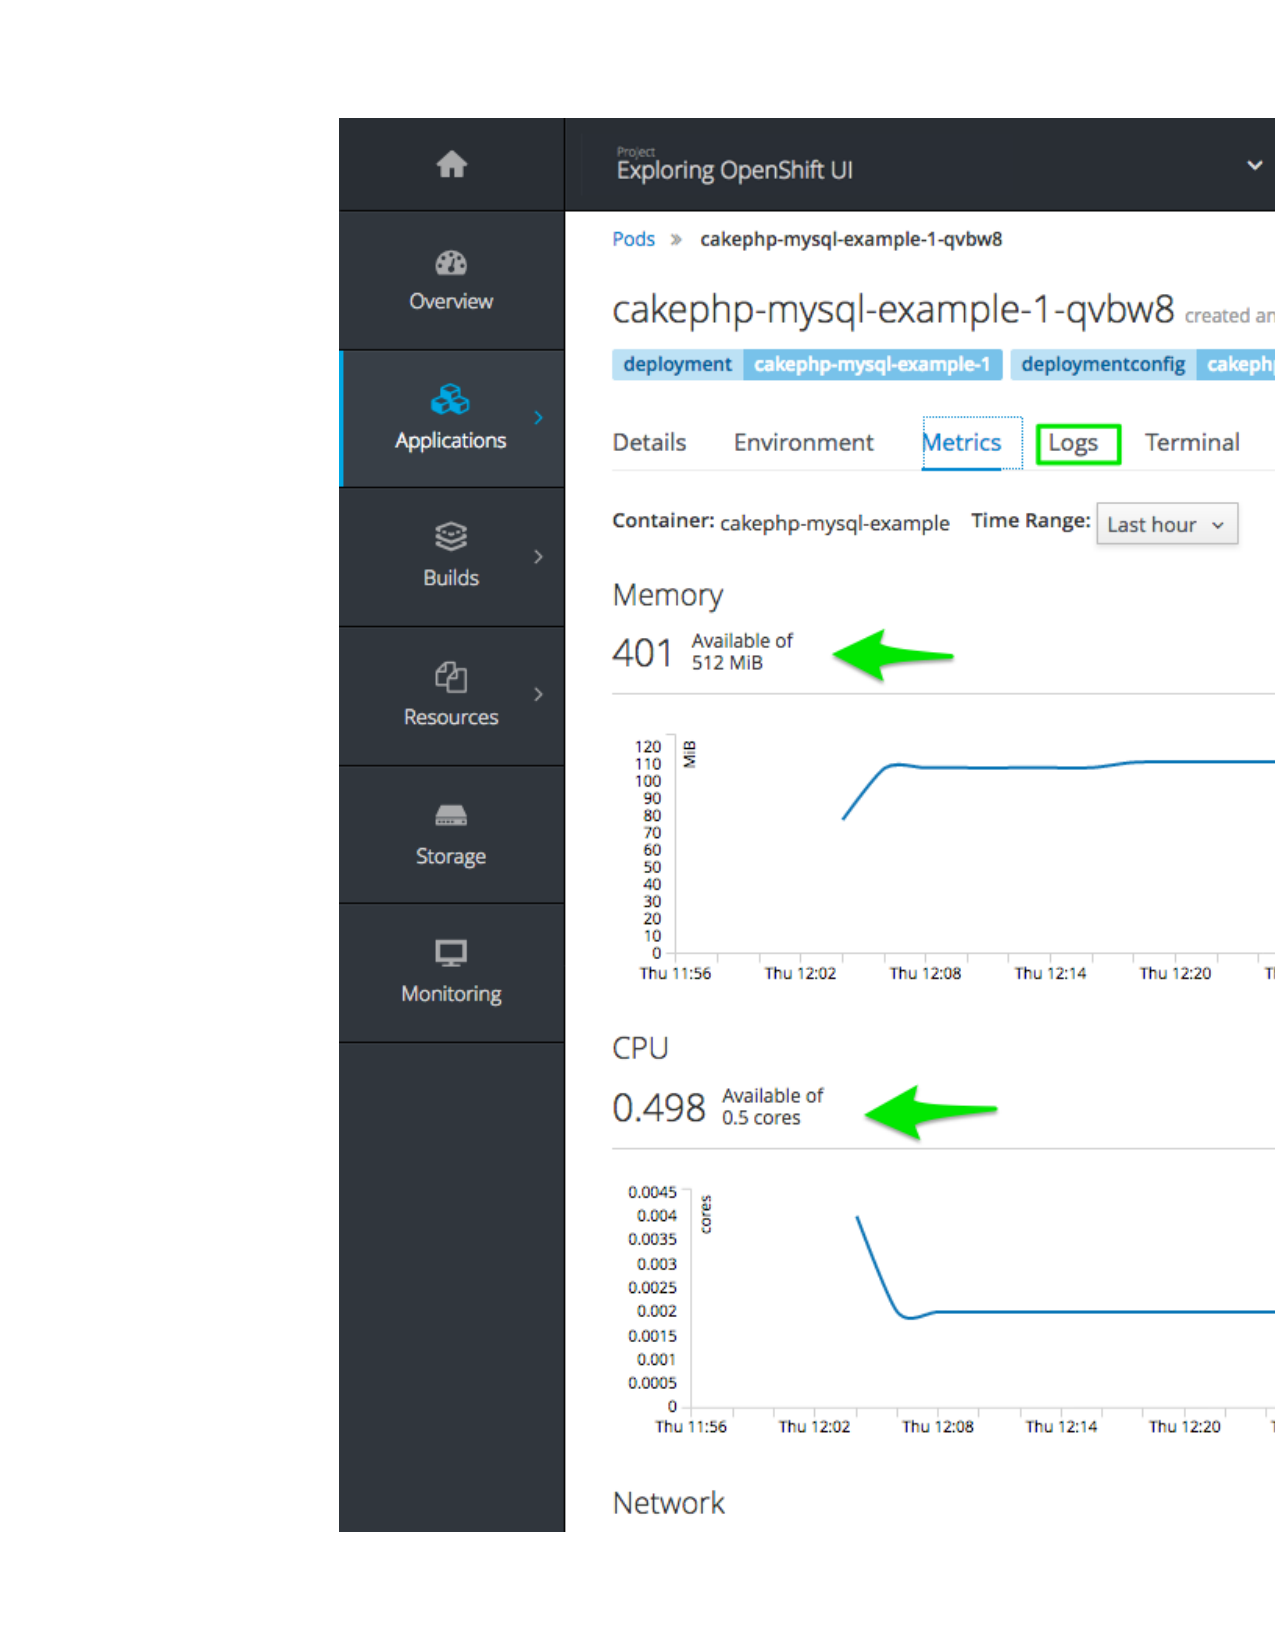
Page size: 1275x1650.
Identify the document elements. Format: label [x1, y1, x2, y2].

picture [339, 118, 1275, 1532]
